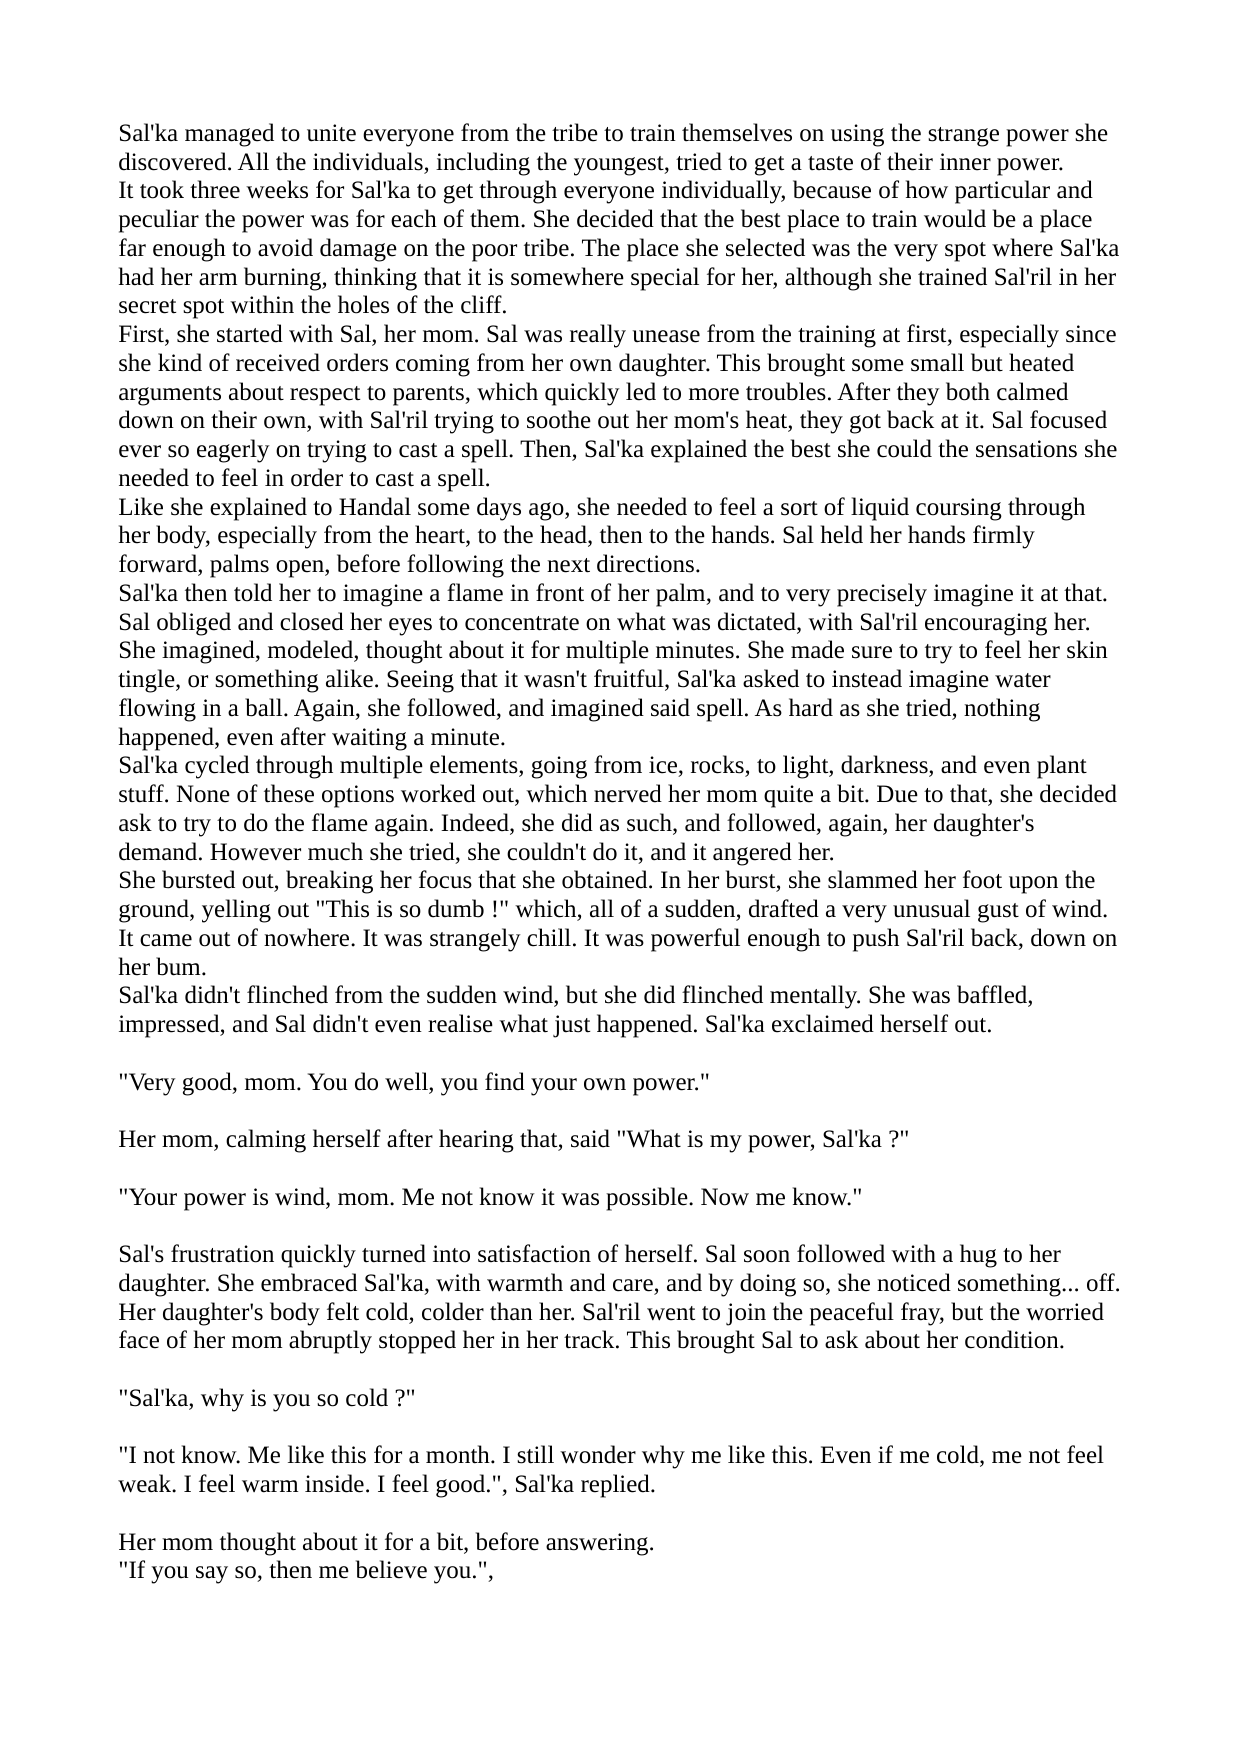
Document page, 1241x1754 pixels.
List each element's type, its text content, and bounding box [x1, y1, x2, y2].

text Sal'ka then told her to imagine a flame in front of her palm, and to very precisely imagine it at that. Sal obliged and closed her eyes to concentrate on what was dictated, with Sal'ril encouraging her. She imagined, modeled, thought about it for multiple minutes. She made sure to try to feel her skin tingle, or something alike. Seeing that it wasn't fruitful, Sal'ka asked to instead imagine water flowing in a ball. Again, she followed, and imagined said spell. As hard as she tried, nothing happened, even after waiting a minute. Sal'ka cycled through multiple elements, going from ice, rocks, to light, darkness, and even plant stuff. None of these options worked out, which nerved her mom quite a bit. Due to that, she decided ask to try to do the flame again. Indeed, she did as such, and followed, again, her daughter's demand. However much she tried, she couldn't do it, and it angered her. She bursted out, breaking her focus that she obtained. In her burst, she slammed her foot upon the ground, yelling out "This is so dumb !" which, all of a sudden, drafted a very unusual gust of wind. It came out of nowhere. It was strangely chill. It was powerful enough to push Sal'ril back, down on her bum. Sal'ka didn't flinched from the sudden wind, but she did flinched mentally. She was baffled, impressed, and Sal didn't even realise what just happened. Sal'ka exclaimed herself out. "Very good, mom. You do well, you find your own power." Her mom, calming herself after hearing that, said "What is my power, Sal'ka ?" "Your power is wind, mom. Me not know it was possible. Now me know." Sal's frustration quickly turned into satisfaction of herself. Sal soon followed with a hug to her daughter. She embraced Sal'ka, with warmth and care, and by doing so, she noticed something... off. Her daughter's body felt cold, colder than her. Sal'ril went to join the peaceful fray, but the worried face of her mom abruptly stopped her in her track. This brought Sal to ask about her condition. [118, 578, 1122, 1354]
text "Sal'ka, why is you so cold ?" "I not know. Me like this for a month. I still wonder why me like this. Even if me cold, me not feel weak. I feel warm inside. I feel good.", Sal'ka replied. Her mom thought about it for a bit, before answering. "If you say so, then me believe you.", [118, 1383, 1122, 1613]
text Sal'ka managed to unite everyone from the tribe to train themselves on using the strange power she discovered. All the individuals, including the youngest, tried to get a taste of their inner power. It took three weeks for Sal'ka to get through everyone individually, because of how particular and peculiar the power was for each of them. She decided that the best place to train would be a place far enough to avoid damage on the poor tribe. The place she selected was the very spot where Sal'ka had her arm burning, thinking that it is somewhere special for her, although she trained Sal'ril in her secret spot within the holes of the cliff. First, she started with Sal, her mom. Sal was really unease from the training at first, especially since she kind of received orders coming from her own daughter. This brought some small but heated arguments about respect to parents, which quickly led to more troubles. After they both calmed down on their own, with Sal'ril trying to soothe out her mom's heat, they got back at it. Sal focused ever so eagerly on trying to cast a spell. Then, Sal'ka explained the best she could the sensations she needed to feel in order to cast a spell. Like she explained to Handal some days ago, she needed to feel a sort of liquid coursing through her body, especially from the heart, to the head, then to the hands. Sal held her hands firmly forward, palms open, before following the next directions. [118, 118, 1122, 578]
